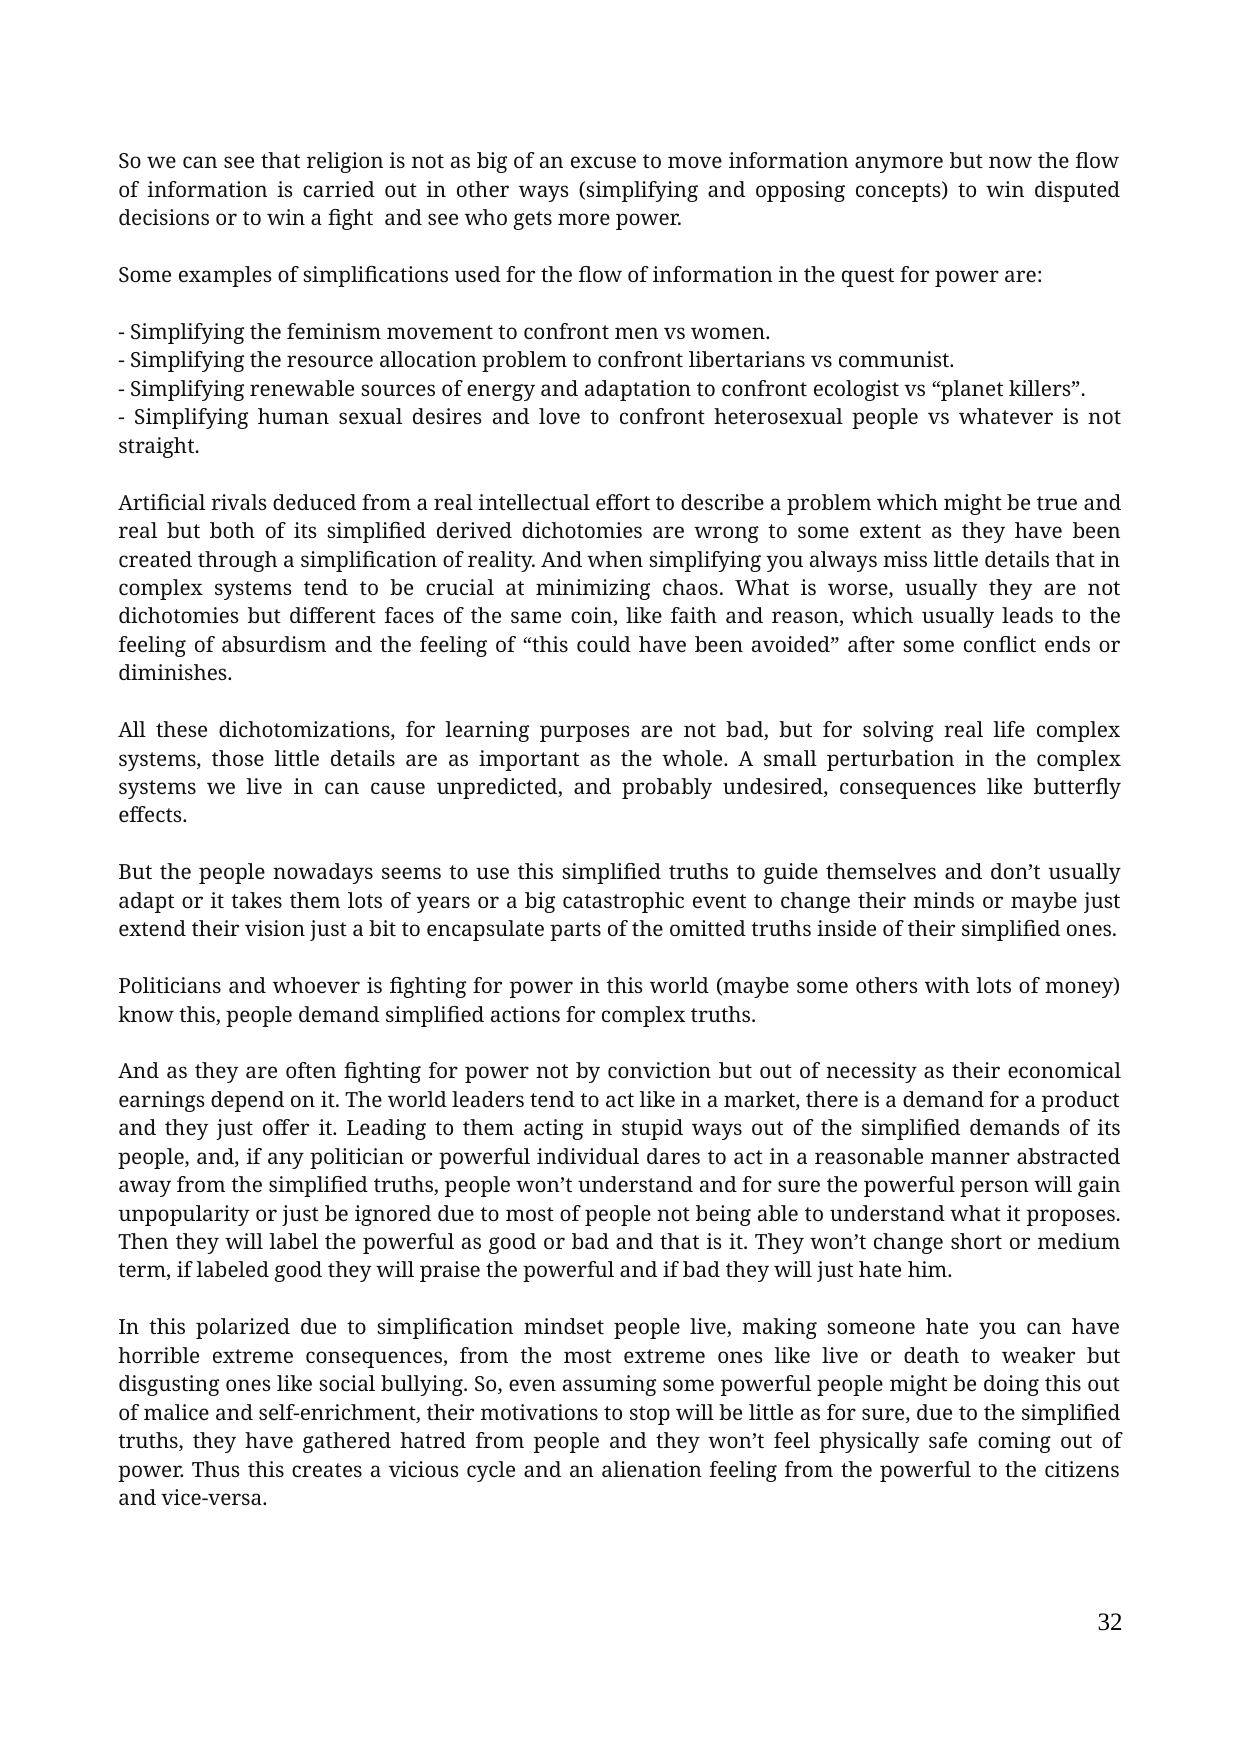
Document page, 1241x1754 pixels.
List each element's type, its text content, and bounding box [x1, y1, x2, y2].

text Politicians and whoever is fighting for power in this world (maybe some others with lots of money) know this, people demand simplified actions for complex truths. [118, 971, 1122, 1028]
text And as they are often fighting for power not by conviction but out of necessity as their economical earnings depend on it. The world leaders tend to act like in a market, there is a demand for a product and they just offer it. Leading to them acting in stupid ways out of the simplified demands of its people, and, if any politician or powerful individual dares to act in a reasonable manner abstracted away from the simplified truths, people won’t understand and for sure the powerful person will gain unpopularity or just be ignored due to most of people not being able to understand what it proposes. Then they will label the powerful as good or bad and that is it. They won’t change short or medium term, if labeled good they will praise the powerful and if bad they will just hate him. [118, 1057, 1122, 1284]
text Artificial rivals deduced from a real intellectual effort to describe a problem which might be true and real but both of its simplified derived dichotomies are wrong to some extent as they have been created through a simplification of reality. And when simplifying you always miss little details that in complex systems tend to be crucial at minimizing chaos. What is worse, usually they are not dichotomies but different faces of the same coin, like faith and reason, which usually leads to the feeling of absurdism and the feeling of “this could have been avoided” after some conflict ends or diminishes. [118, 488, 1122, 687]
text In this polarized due to simplification mindset people live, making someone hate you can have horrible extreme consequences, from the most extreme ones like live or death to weaker but disgusting ones like social bullying. So, even assuming some powerful people might be doing this out of malice and self-enrichment, their motivations to stop will be little as for sure, due to the simplified truths, they have gathered hatred from people and they won’t feel physically safe coming out of power. Thus this creates a vicious cycle and an alienation feeling from the powerful to the citizens and vice-versa. [118, 1312, 1122, 1512]
text But the people nowadays seems to use this simplified truths to guide themselves and don’t usually adapt or it takes them lots of years or a big catastrophic event to change their minds or maybe just extend their vision just a bit to encapsulate parts of the omitted truths inside of their simplified ones. [118, 857, 1122, 943]
text Some examples of simplifications used for the flow of information in the quest for power are: [118, 260, 1122, 289]
text All these dichotomizations, for learning purposes are not bad, but for solving real life complex systems, those little details are as important as the whole. A small perturbation in the complex systems we live in can cause unpredicted, and probably undesired, consequences like butterfly effects. [118, 715, 1122, 829]
text So we can see that religion is not as big of an excuse to move information anymore but now the flow of information is carried out in other ways (simplifying and opposing concepts) to win disputed decisions or to win a fight and see who gets more power. [118, 147, 1122, 232]
text - Simplifying human sexual desires and love to confront heterosexual people vs whatever is not straight. [118, 402, 1122, 459]
text - Simplifying renewable sources of energy and adaptation to confront ecologist vs “planet killers”. [118, 374, 1122, 402]
text - Simplifying the feminism movement to confront men vs women. [118, 317, 1122, 346]
text - Simplifying the resource allocation problem to confront libertarians vs communist. [118, 346, 1122, 374]
